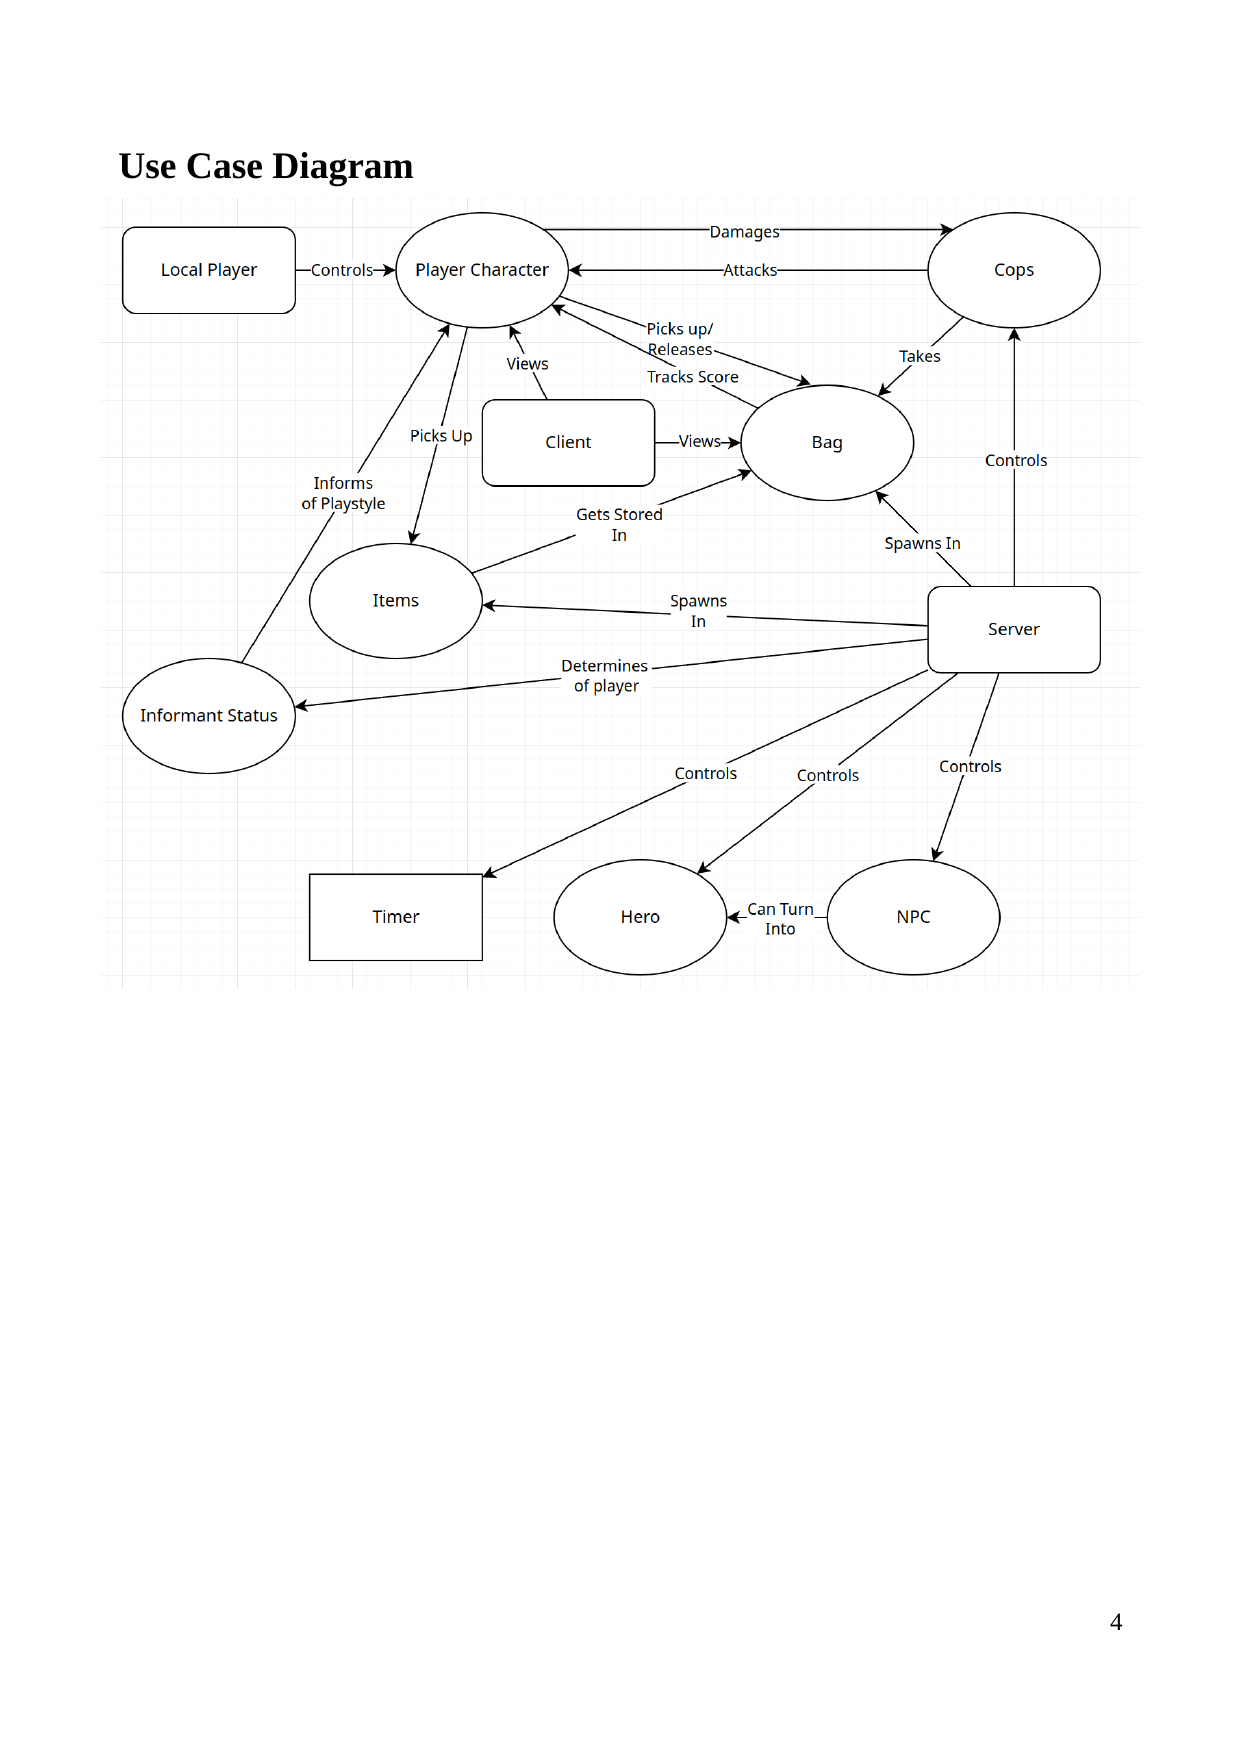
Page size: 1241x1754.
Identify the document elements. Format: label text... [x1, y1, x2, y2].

subtitle Use Case Diagram [118, 143, 1122, 186]
picture [100, 198, 1140, 989]
